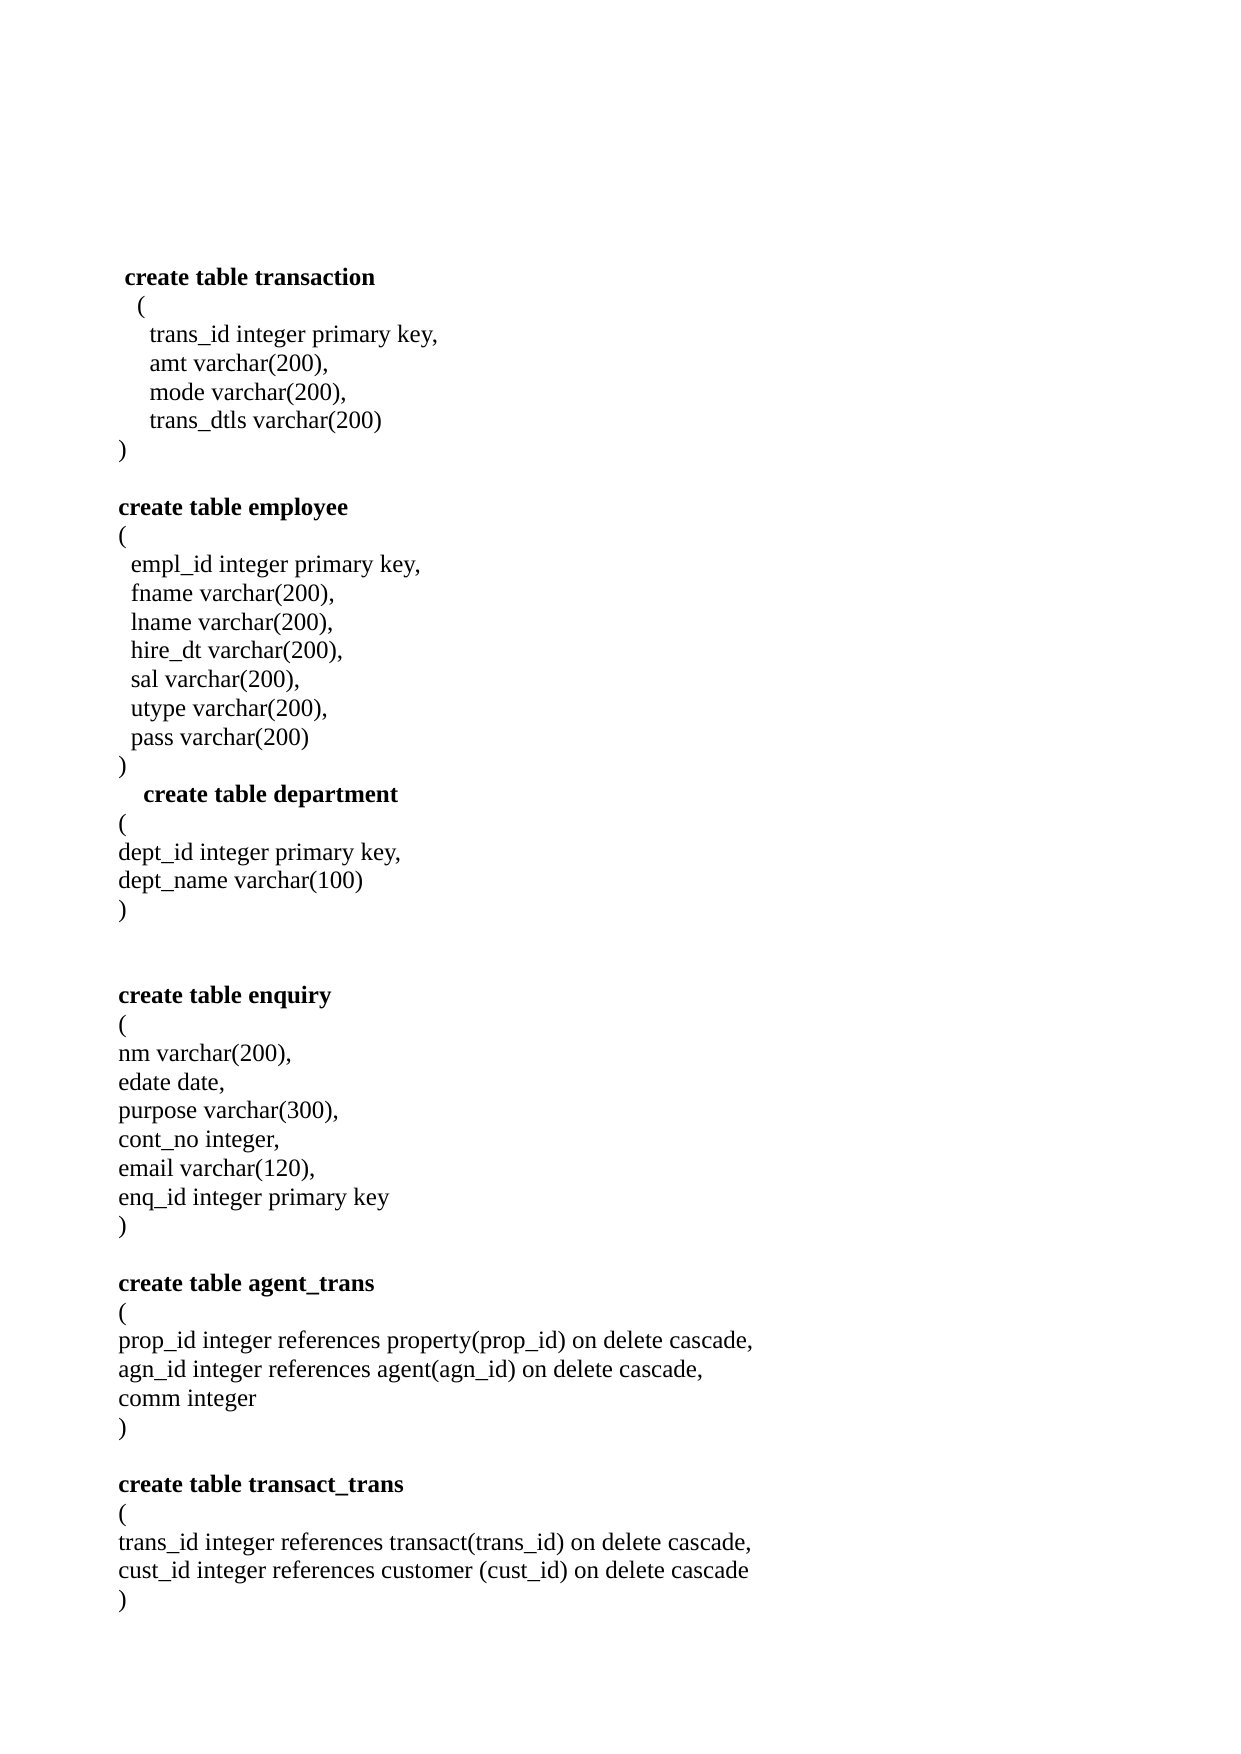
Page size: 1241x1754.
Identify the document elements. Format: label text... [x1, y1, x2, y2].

text ( [118, 521, 1122, 549]
text create table transaction [118, 262, 1122, 291]
text ) [118, 434, 1122, 463]
text ( [118, 1009, 1122, 1038]
text empl_id integer primary key, [118, 549, 1122, 578]
text create table agent_trans [118, 1268, 1122, 1297]
text lname varchar(200), [118, 607, 1122, 636]
text ( [118, 1498, 1122, 1527]
text ( [118, 1297, 1122, 1326]
text ) [118, 1211, 1122, 1239]
text purpose varchar(300), [118, 1096, 1122, 1124]
text email varchar(120), [118, 1153, 1122, 1182]
text ) [118, 751, 1122, 779]
text cont_no integer, [118, 1124, 1122, 1153]
text dept_name varchar(100) [118, 866, 1122, 894]
text prop_id integer references property(prop_id) on delete cascade, [118, 1326, 1122, 1354]
text edate date, [118, 1067, 1122, 1096]
text ) [118, 1584, 1122, 1613]
text trans_id integer references transact(trans_id) on delete cascade, [118, 1527, 1122, 1556]
text agn_id integer references agent(agn_id) on delete cascade, [118, 1354, 1122, 1383]
text fname varchar(200), [118, 578, 1122, 607]
text ) [118, 894, 1122, 923]
text create table department [118, 779, 1122, 808]
text hire_dt varchar(200), [118, 636, 1122, 664]
text amt varchar(200), [118, 348, 1122, 377]
text comm integer [118, 1383, 1122, 1412]
text nm varchar(200), [118, 1038, 1122, 1067]
text ( [118, 291, 1122, 319]
text pass varchar(200) [118, 722, 1122, 751]
text utype varchar(200), [118, 693, 1122, 722]
text dept_id integer primary key, [118, 837, 1122, 866]
text ( [118, 808, 1122, 837]
text sal varchar(200), [118, 664, 1122, 693]
text cust_id integer references customer (cust_id) on delete cascade [118, 1556, 1122, 1584]
text enq_id integer primary key [118, 1182, 1122, 1211]
text trans_id integer primary key, [118, 319, 1122, 348]
text mode varchar(200), [118, 377, 1122, 406]
text create table employee [118, 492, 1122, 521]
text create table enquiry [118, 981, 1122, 1009]
text ) [118, 1412, 1122, 1441]
text create table transact_trans [118, 1469, 1122, 1498]
text trans_dtls varchar(200) [118, 406, 1122, 434]
